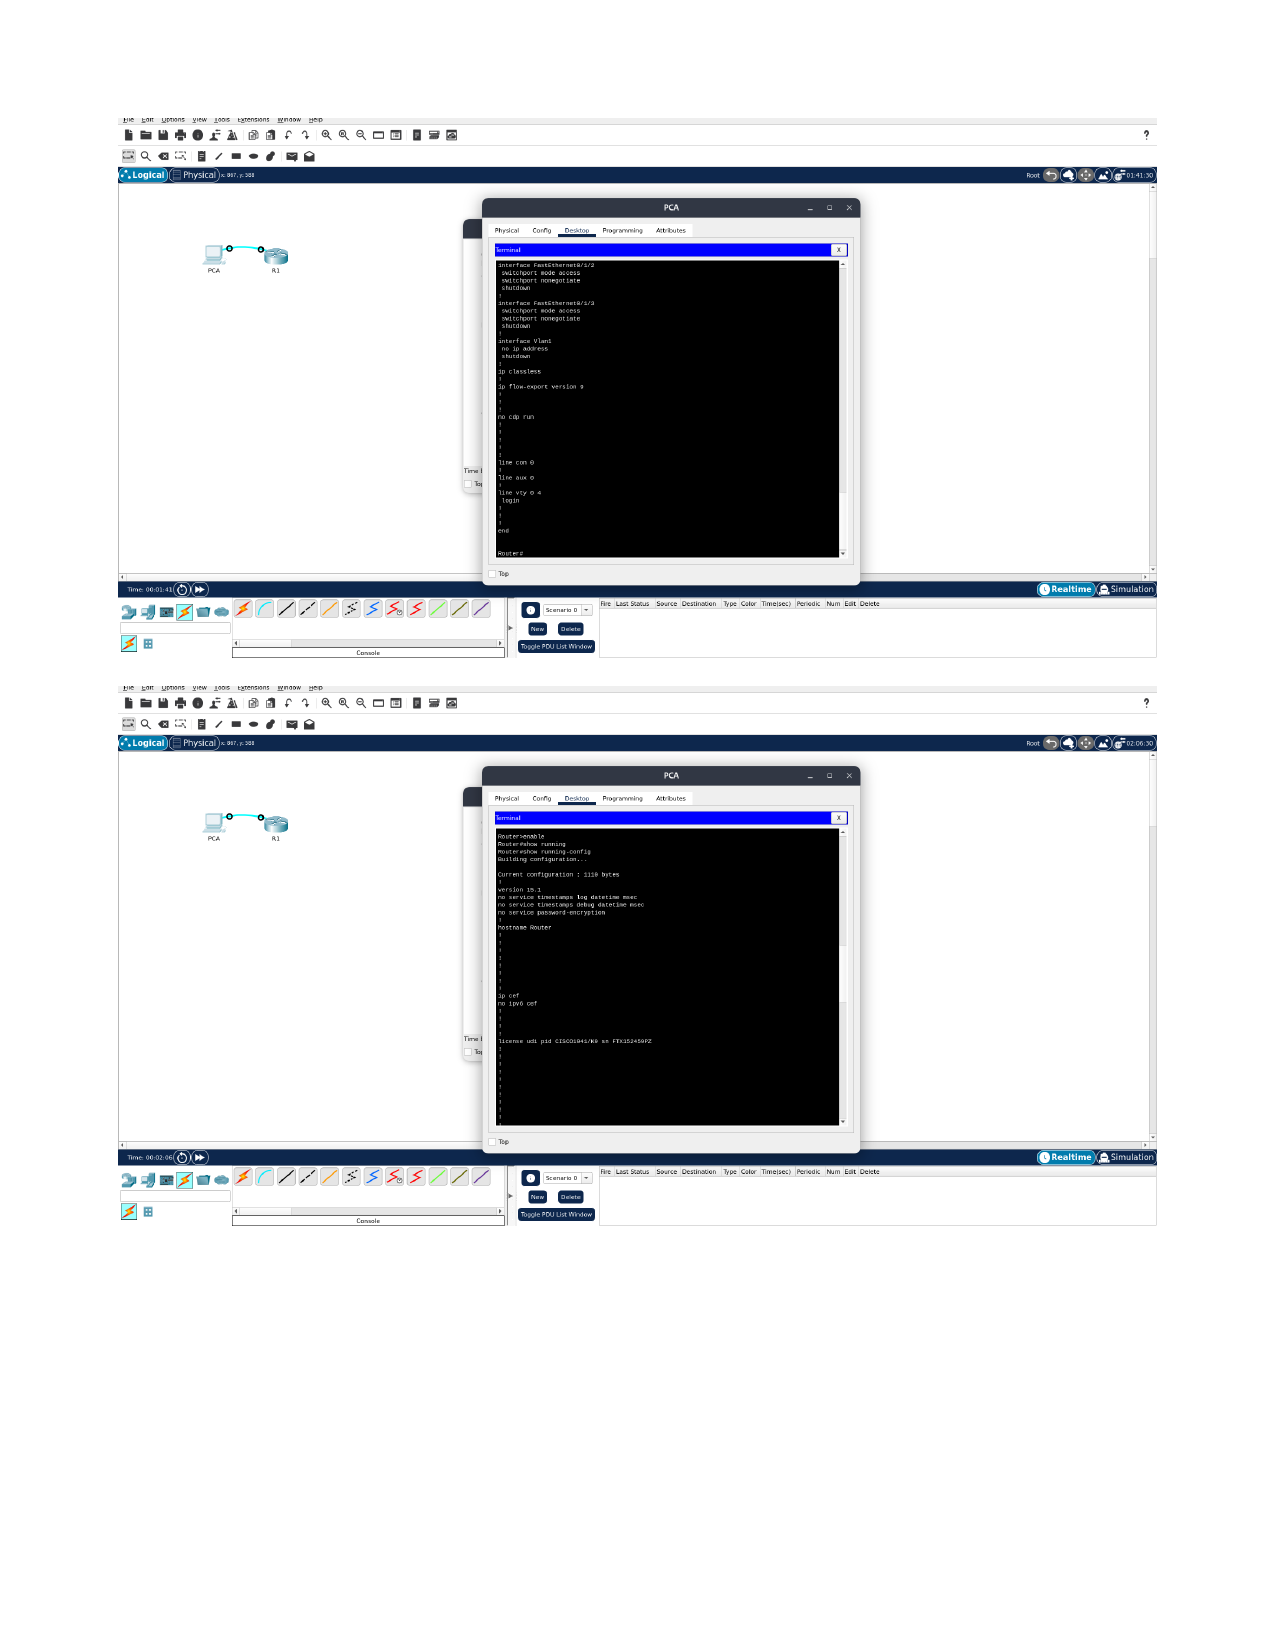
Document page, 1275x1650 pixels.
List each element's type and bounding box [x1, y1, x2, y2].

picture [142, 172, 153, 179]
picture [118, 686, 1157, 1226]
picture [142, 740, 153, 747]
picture [118, 118, 1157, 658]
